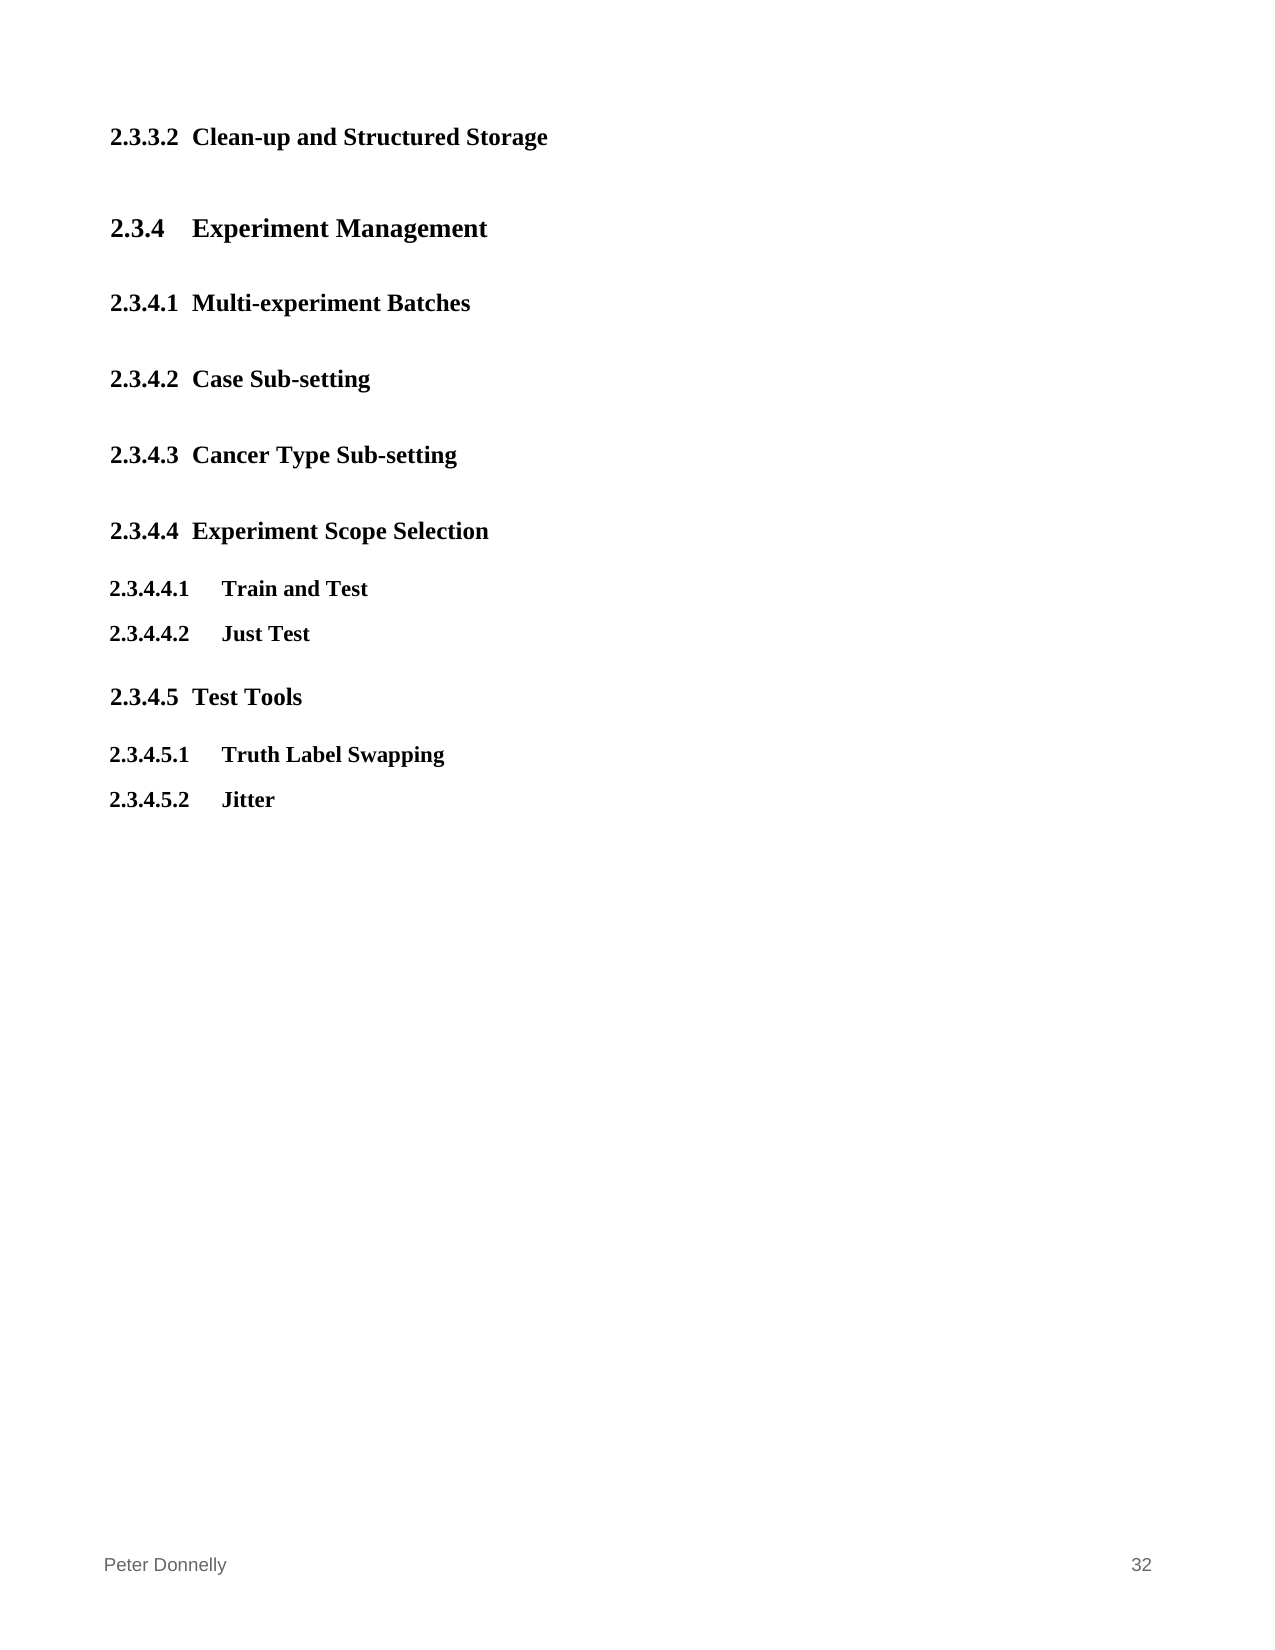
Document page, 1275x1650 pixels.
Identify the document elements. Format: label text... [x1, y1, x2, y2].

subtitle Cancer Type Sub-setting [103, 440, 1181, 468]
subtitle Test Tools [103, 682, 1181, 711]
subtitle Clean-up and Structured Storage [103, 122, 1181, 151]
subtitle Truth Label Swapping [103, 741, 1181, 767]
subtitle Train and Test [103, 575, 1181, 601]
subtitle Jitter [103, 786, 1181, 812]
subtitle Experiment Scope Selection [103, 516, 1181, 544]
subtitle Just Test [103, 620, 1181, 646]
subtitle Case Sub-setting [103, 364, 1181, 393]
subtitle Experiment Management [103, 212, 1181, 244]
subtitle Multi-experiment Batches [103, 288, 1181, 317]
